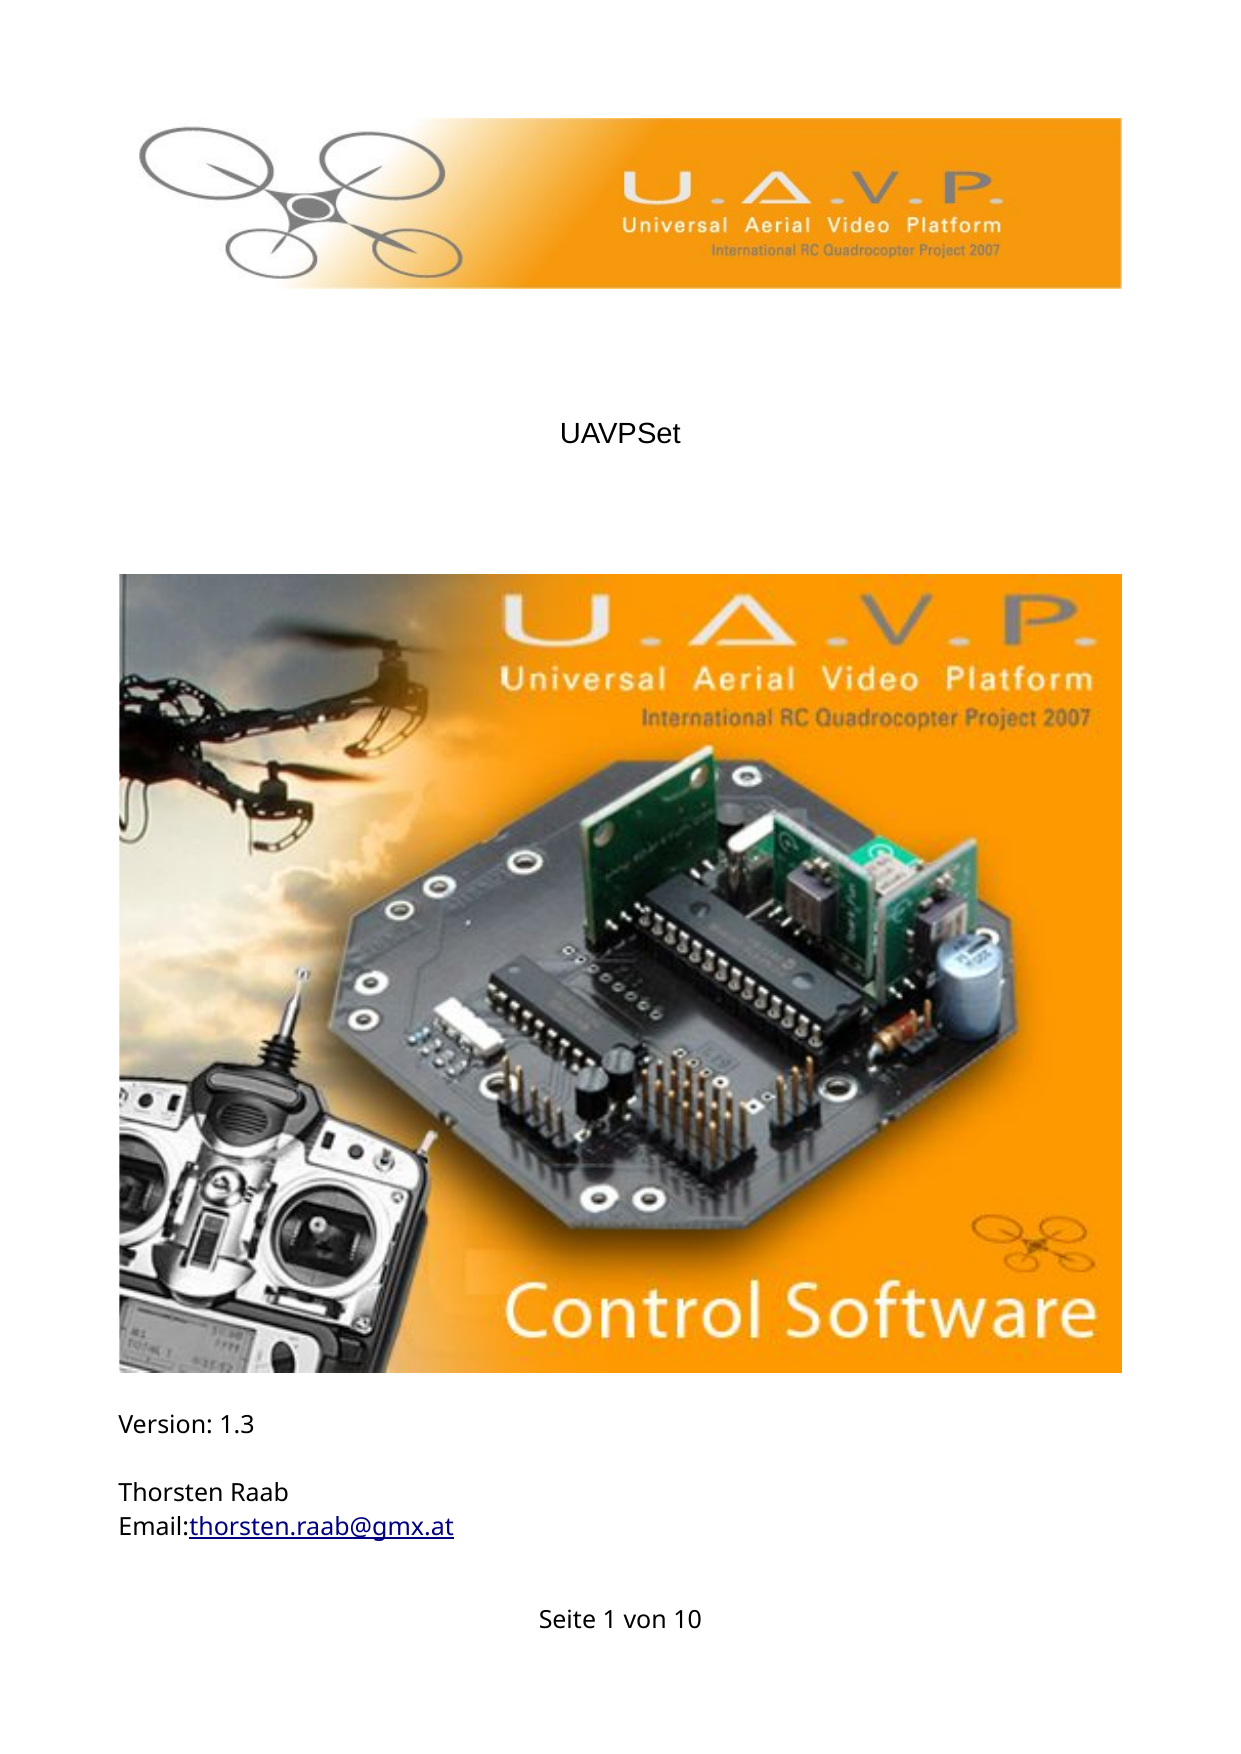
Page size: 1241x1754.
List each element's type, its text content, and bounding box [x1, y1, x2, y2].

text Thorsten Raab [118, 1474, 1122, 1508]
text Version: 1.3 [118, 1406, 1122, 1440]
picture [118, 118, 1122, 289]
subtitle UAVPSet [118, 416, 1122, 449]
picture [119, 574, 1122, 1373]
text Email:thorsten.raab@gmx.at [118, 1508, 1122, 1543]
